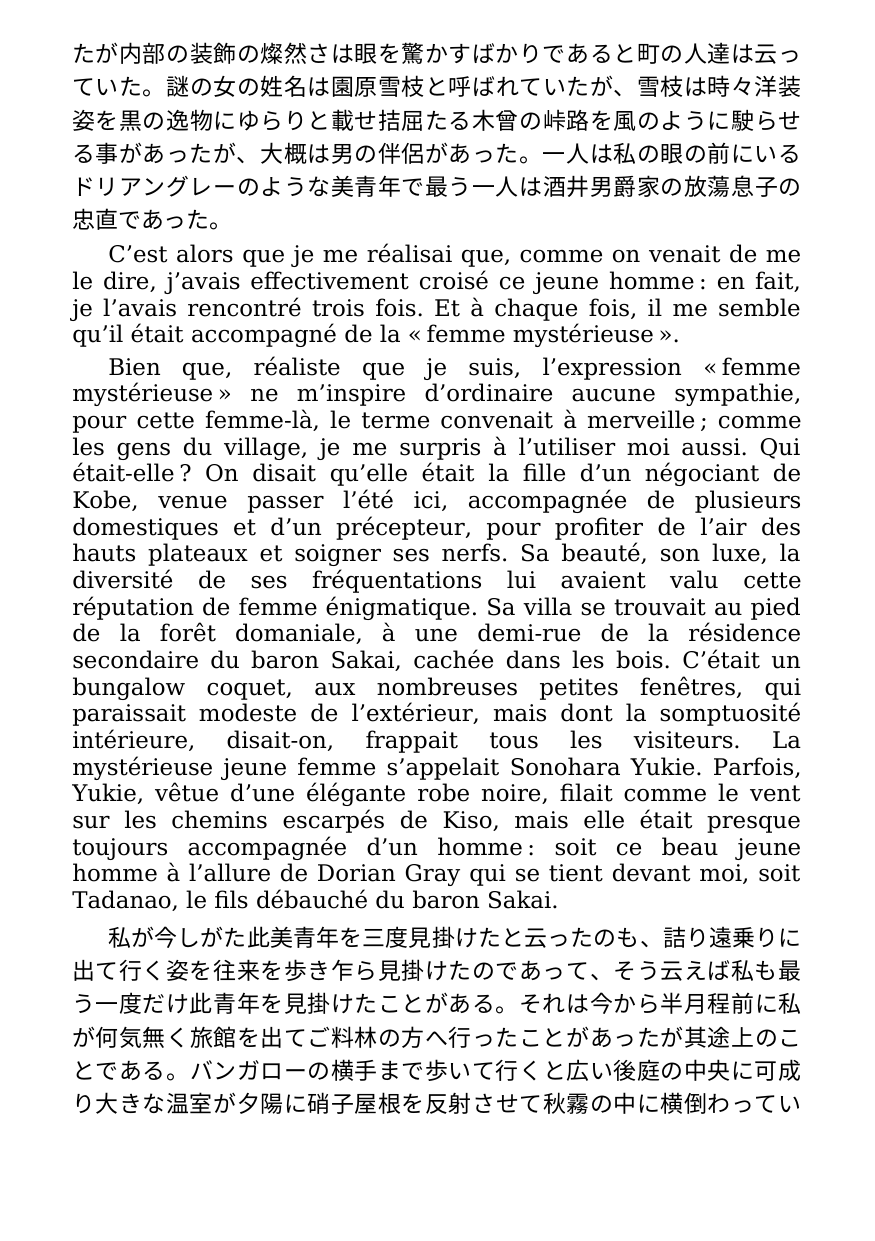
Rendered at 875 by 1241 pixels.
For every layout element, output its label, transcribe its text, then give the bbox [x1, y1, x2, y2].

text Bien que, réaliste que je suis, l’expression « femme mystérieuse » ne m’inspire d’ordinaire aucune sympathie, pour cette femme-là, le terme convenait à merveille ; comme les gens du village, je me surpris à l’utiliser moi aussi. Qui était-elle ? On disait qu’elle était la fille d’un négociant de Kobe, venue passer l’été ici, accompagnée de plusieurs domestiques et d’un précepteur, pour profiter de l’air des hauts plateaux et soigner ses nerfs. Sa beauté, son luxe, la diversité de ses fréquentations lui avaient valu cette réputation de femme énigmatique. Sa villa se trouvait au pied de la forêt domaniale, à une demi-rue de la résidence secondaire du baron Sakai, cachée dans les bois. C’était un bungalow coquet, aux nombreuses petites fenêtres, qui paraissait modeste de l’extérieur, mais dont la somptuosité intérieure, disait-on, frappait tous les visiteurs. La mystérieuse jeune femme s’appelait Sonohara Yukie. Parfois, Yukie, vêtue d’une élégante robe noire, filait comme le vent sur les chemins escarpés de Kiso, mais elle était presque toujours accompagnée d’un homme : soit ce beau jeune homme à l’allure de Dorian Gray qui se tient devant moi, soit Tadanao, le fils débauché du baron Sakai. [72, 354, 802, 914]
text たが内部の装飾の燦然さは眼を驚かすばかりであると町の人達は云っていた。謎の女の姓名は園原雪枝と呼ばれていたが、雪枝は時々洋装姿を黒の逸物にゆらりと載せ拮屈たる木曾の峠路を風のように駛らせる事があったが、大概は男の伴侶があった。一人は私の眼の前にいるドリアングレーのような美青年で最う一人は酒井男爵家の放蕩息子の忠直であった。 [72, 36, 802, 235]
text C’est alors que je me réalisai que, comme on venait de me le dire, j’avais effectivement croisé ce jeune homme : en fait, je l’avais rencontré trois fois. Et à chaque fois, il me semble qu’il était accompagné de la « femme mystérieuse ». [72, 241, 802, 348]
text 私が今しがた此美青年を三度見掛けたと云ったのも、詰り遠乗りに出て行く姿を往来を歩き乍ら見掛けたのであって、そう云えば私も最う一度だけ此青年を見掛けたことがある。それは今から半月程前に私が何気無く旅館を出てご料林の方へ行ったことがあったが其途上のことである。バンガローの横手まで歩いて行くと広い後庭の中央に可成り大きな温室が夕陽に硝子屋根を反射させて秋霧の中に横倒わってい [72, 920, 802, 1119]
